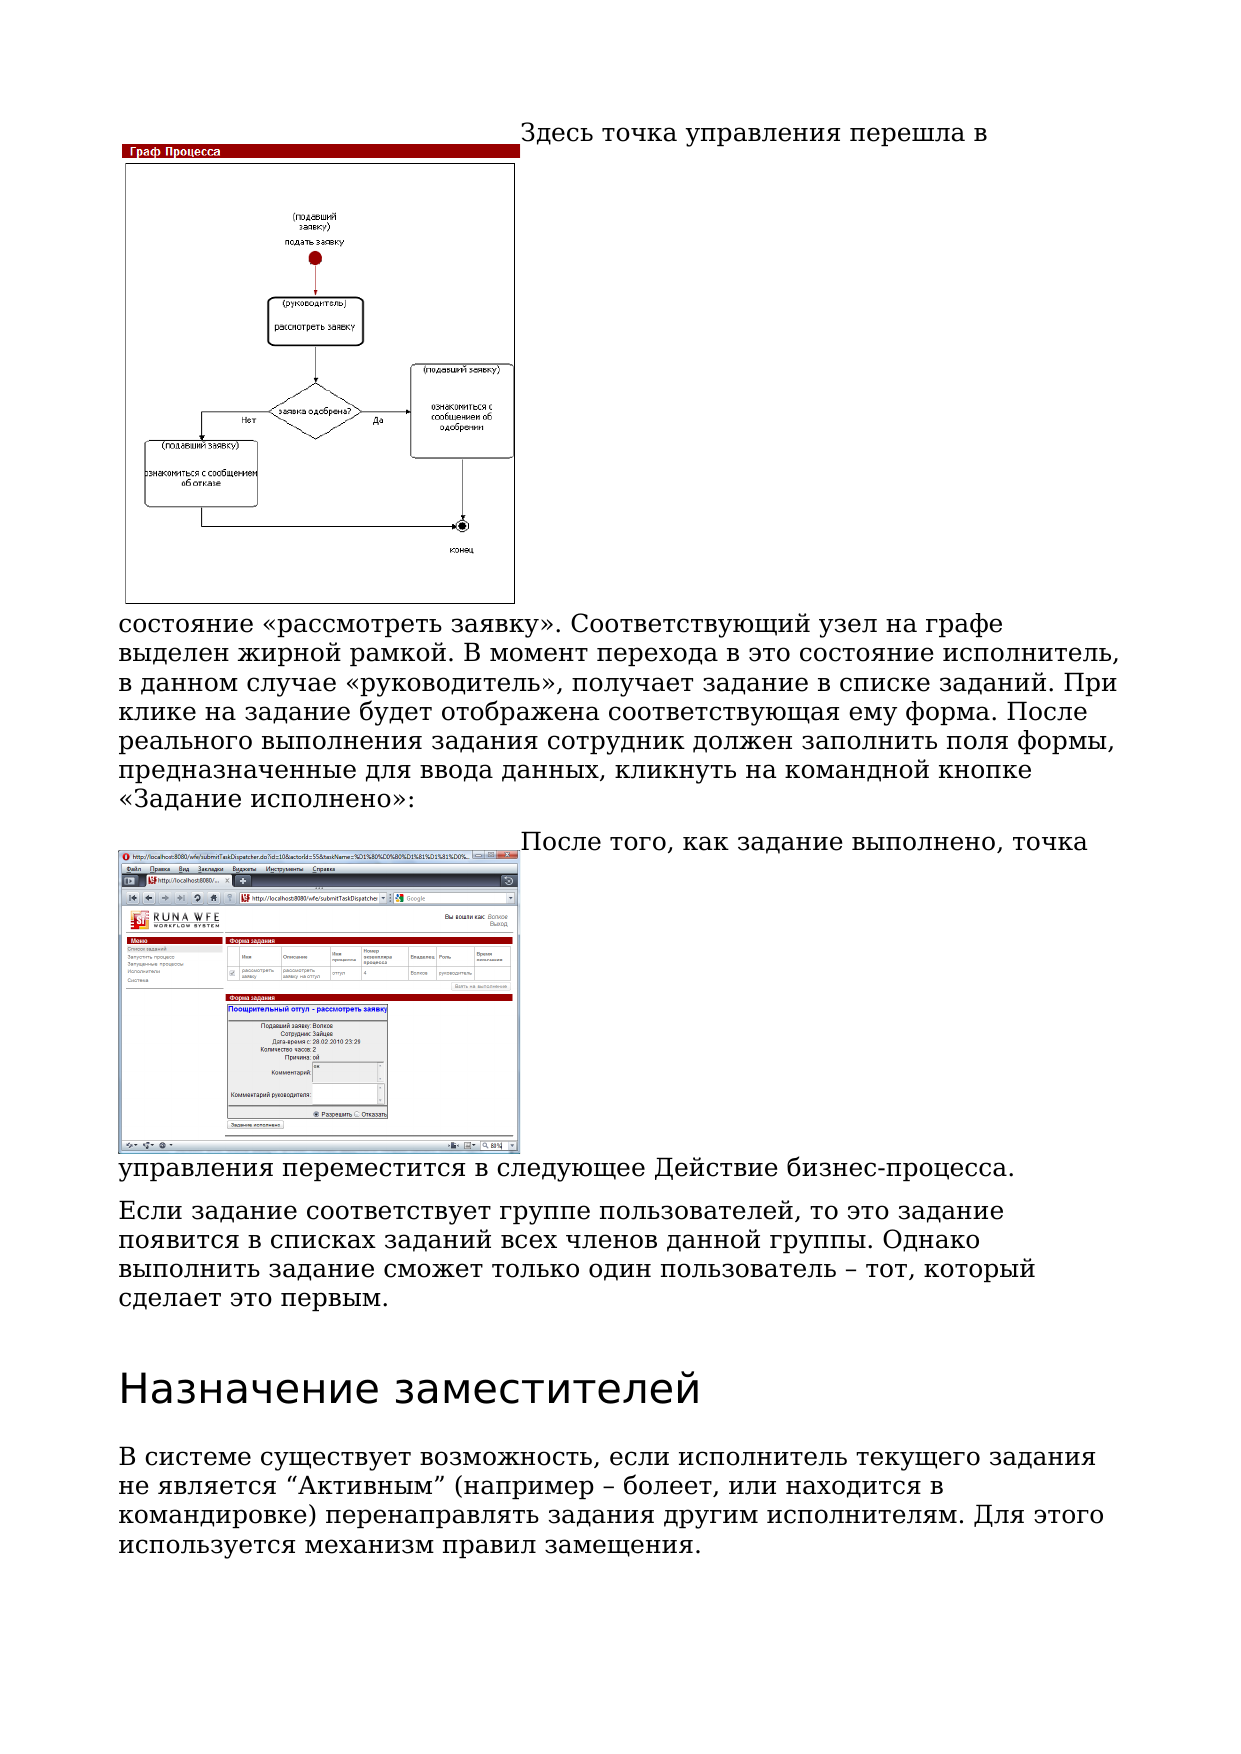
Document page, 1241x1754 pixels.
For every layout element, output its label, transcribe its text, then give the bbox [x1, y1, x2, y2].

text В системе существует возможность, если исполнитель текущего задания не является “Активным” (например – болеет, или находится в командировке) перенаправлять задания другим исполнителям. Для этого используется механизм правил замещения. [118, 1442, 1122, 1559]
picture [118, 850, 521, 1154]
text Здесь точка управления перешла в состояние «рассмотреть заявку». Соответствующий узел на графе выделен жирной рамкой. В момент перехода в это состояние исполнитель, в данном случае «руководитель», получает задание в списке заданий. При клике на задание будет отображена соответствующая ему форма. После реального выполнения задания сотрудник должен заполнить поля формы, предназначенные для ввода данных, кликнуть на командной кнопке «Задание исполнено»: [118, 118, 1122, 813]
text После того, как задание выполнено, точка управления переместится в следующее Действие бизнес-процесса. [118, 827, 1122, 1182]
subtitle Назначение заместителей [118, 1365, 1122, 1414]
text Если задание соответствует группе пользователей, то это задание появится в списках заданий всех членов данной группы. Однако выполнить задание сможет только один пользователь – тот, который сделает это первым. [118, 1196, 1122, 1313]
picture [118, 141, 521, 610]
